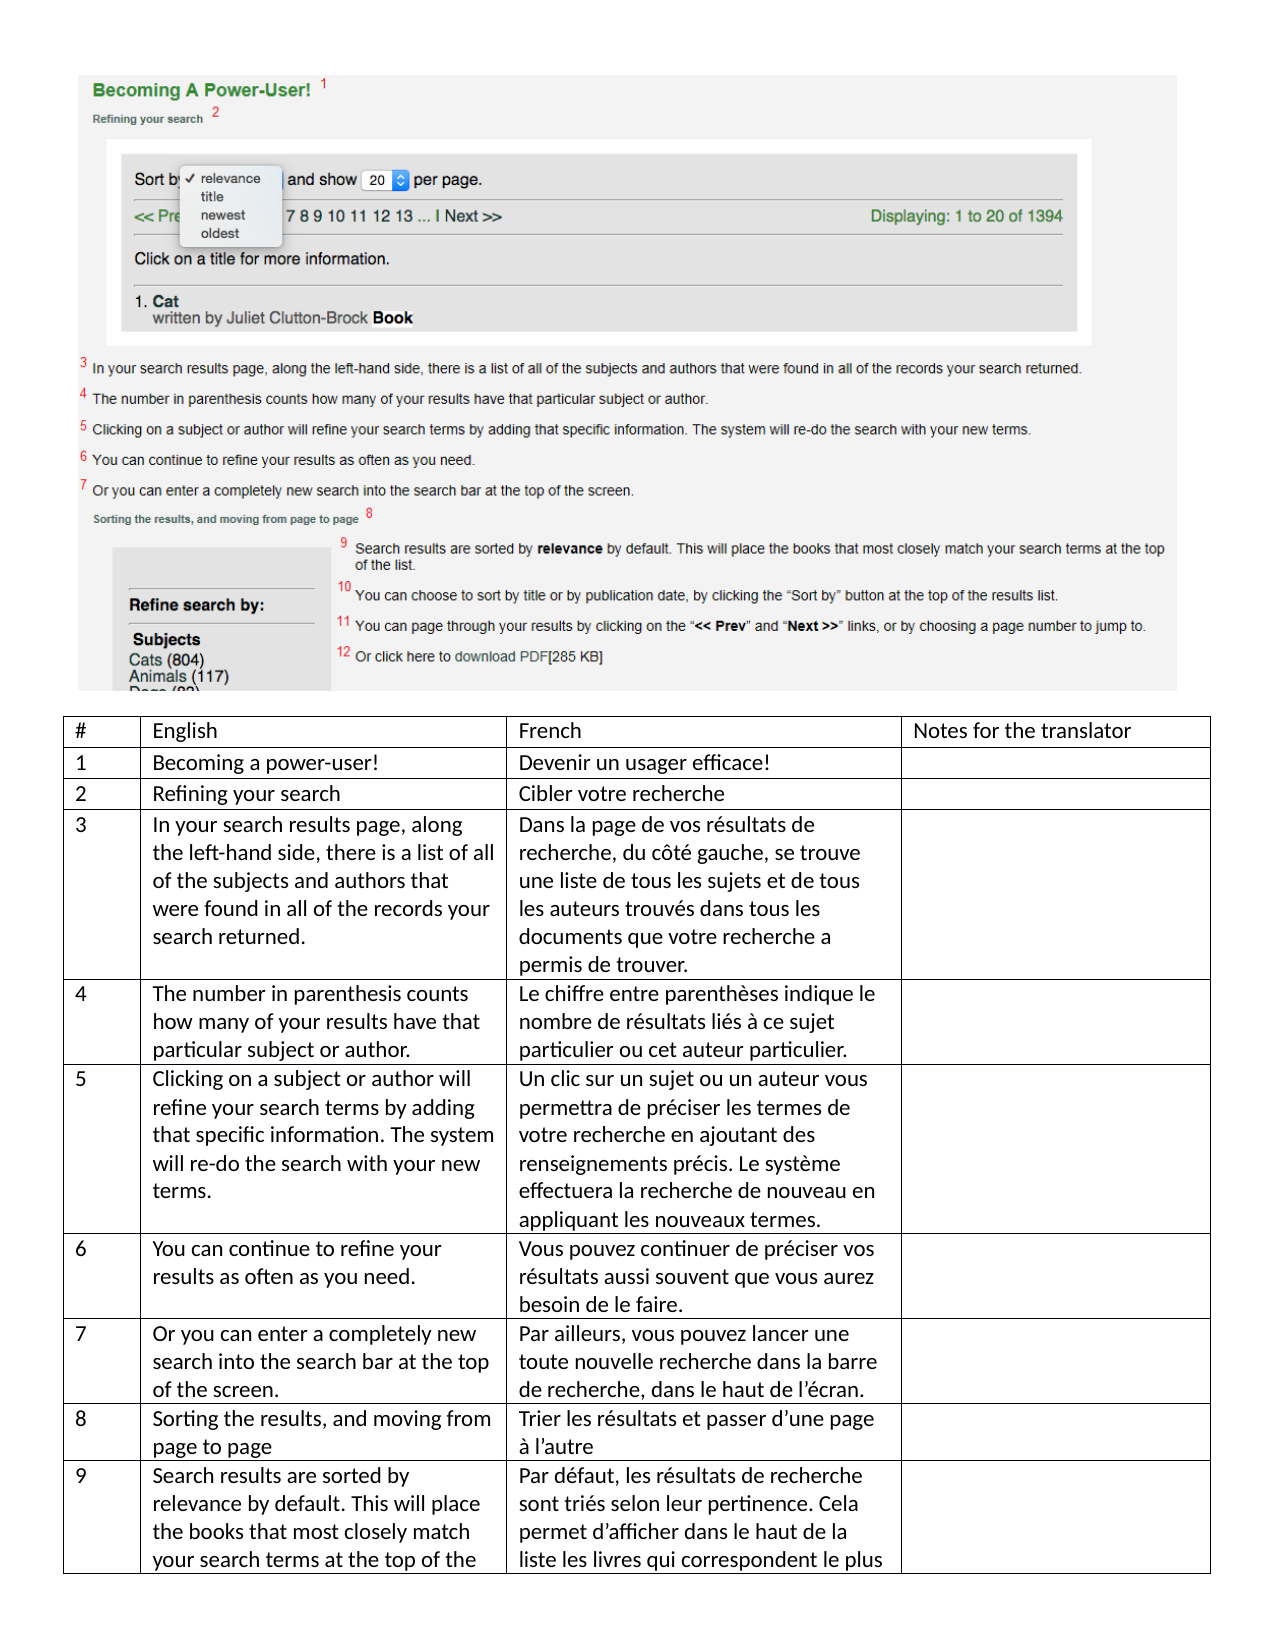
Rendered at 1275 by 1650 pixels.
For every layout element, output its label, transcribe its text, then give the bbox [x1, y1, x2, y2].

table_cell [902, 980, 1210, 1063]
table_cell Or you can enter a completely new search into the search bar at the top of the screen. [141, 1319, 506, 1403]
table_cell Cibler votre recherche [507, 779, 901, 809]
table_cell Par défaut, les résultats de recherche sont triés selon leur pertinence. Cela permet d’afficher dans le haut de la liste les livres qui correspondent le plus [507, 1461, 901, 1573]
table_cell [902, 779, 1210, 809]
table_cell 5 [64, 1065, 140, 1233]
table_cell Un clic sur un sujet ou un auteur vous permettra de préciser les termes de votre recherche en ajoutant des renseignements précis. Le système effectuera la recherche de nouveau en appliquant les nouveaux termes. [507, 1065, 901, 1233]
table_header # [64, 717, 140, 747]
table_cell 1 [64, 748, 140, 778]
table_header French [507, 717, 901, 747]
table_cell Search results are sorted by relevance by default. This will place the books that most closely match your search terms at the top of the [141, 1461, 506, 1573]
table_header English [141, 717, 506, 747]
table_cell You can continue to refine your results as often as you need. [141, 1234, 506, 1318]
table_cell 2 [64, 779, 140, 809]
table_cell 9 [64, 1461, 140, 1573]
table_cell [902, 1319, 1210, 1403]
table_cell 7 [64, 1319, 140, 1403]
table_cell Le chiffre entre parenthèses indique le nombre de résultats liés à ce sujet particulier ou cet auteur particulier. [507, 980, 901, 1063]
picture [78, 75, 1178, 691]
table_cell Refining your search [141, 779, 506, 809]
table_cell [902, 748, 1210, 778]
table_cell In your search results page, along the left-hand side, there is a list of all of the subjects and authors that were found in all of the records your search returned. [141, 810, 506, 978]
table_cell 3 [64, 810, 140, 978]
table_cell 4 [64, 980, 140, 1063]
table_cell [902, 1234, 1210, 1318]
table_cell Par ailleurs, vous pouvez lancer une toute nouvelle recherche dans la barre de recherche, dans le haut de l’écran. [507, 1319, 901, 1403]
table_header Notes for the translator [902, 717, 1210, 747]
table_cell [902, 1461, 1210, 1573]
table_cell Sorting the results, and moving from page to page [141, 1404, 506, 1460]
table_cell The number in parenthesis counts how many of your results have that particular subject or author. [141, 980, 506, 1063]
table_cell Vous pouvez continuer de préciser vos résultats aussi souvent que vous aurez besoin de le faire. [507, 1234, 901, 1318]
table_cell Trier les résultats et passer d’une page à l’autre [507, 1404, 901, 1460]
table_cell 6 [64, 1234, 140, 1318]
table_cell Dans la page de vos résultats de recherche, du côté gauche, se trouve une liste de tous les sujets et de tous les auteurs trouvés dans tous les documents que votre recherche a permis de trouver. [507, 810, 901, 978]
table_cell Devenir un usager efficace! [507, 748, 901, 778]
table_cell Becoming a power-user! [141, 748, 506, 778]
table_cell Clicking on a subject or author will refine your search terms by adding that specific information. The system will re-do the search with your new terms. [141, 1065, 506, 1233]
table_cell [902, 1065, 1210, 1233]
table_cell 8 [64, 1404, 140, 1460]
table_cell [902, 810, 1210, 978]
table_cell [902, 1404, 1210, 1460]
